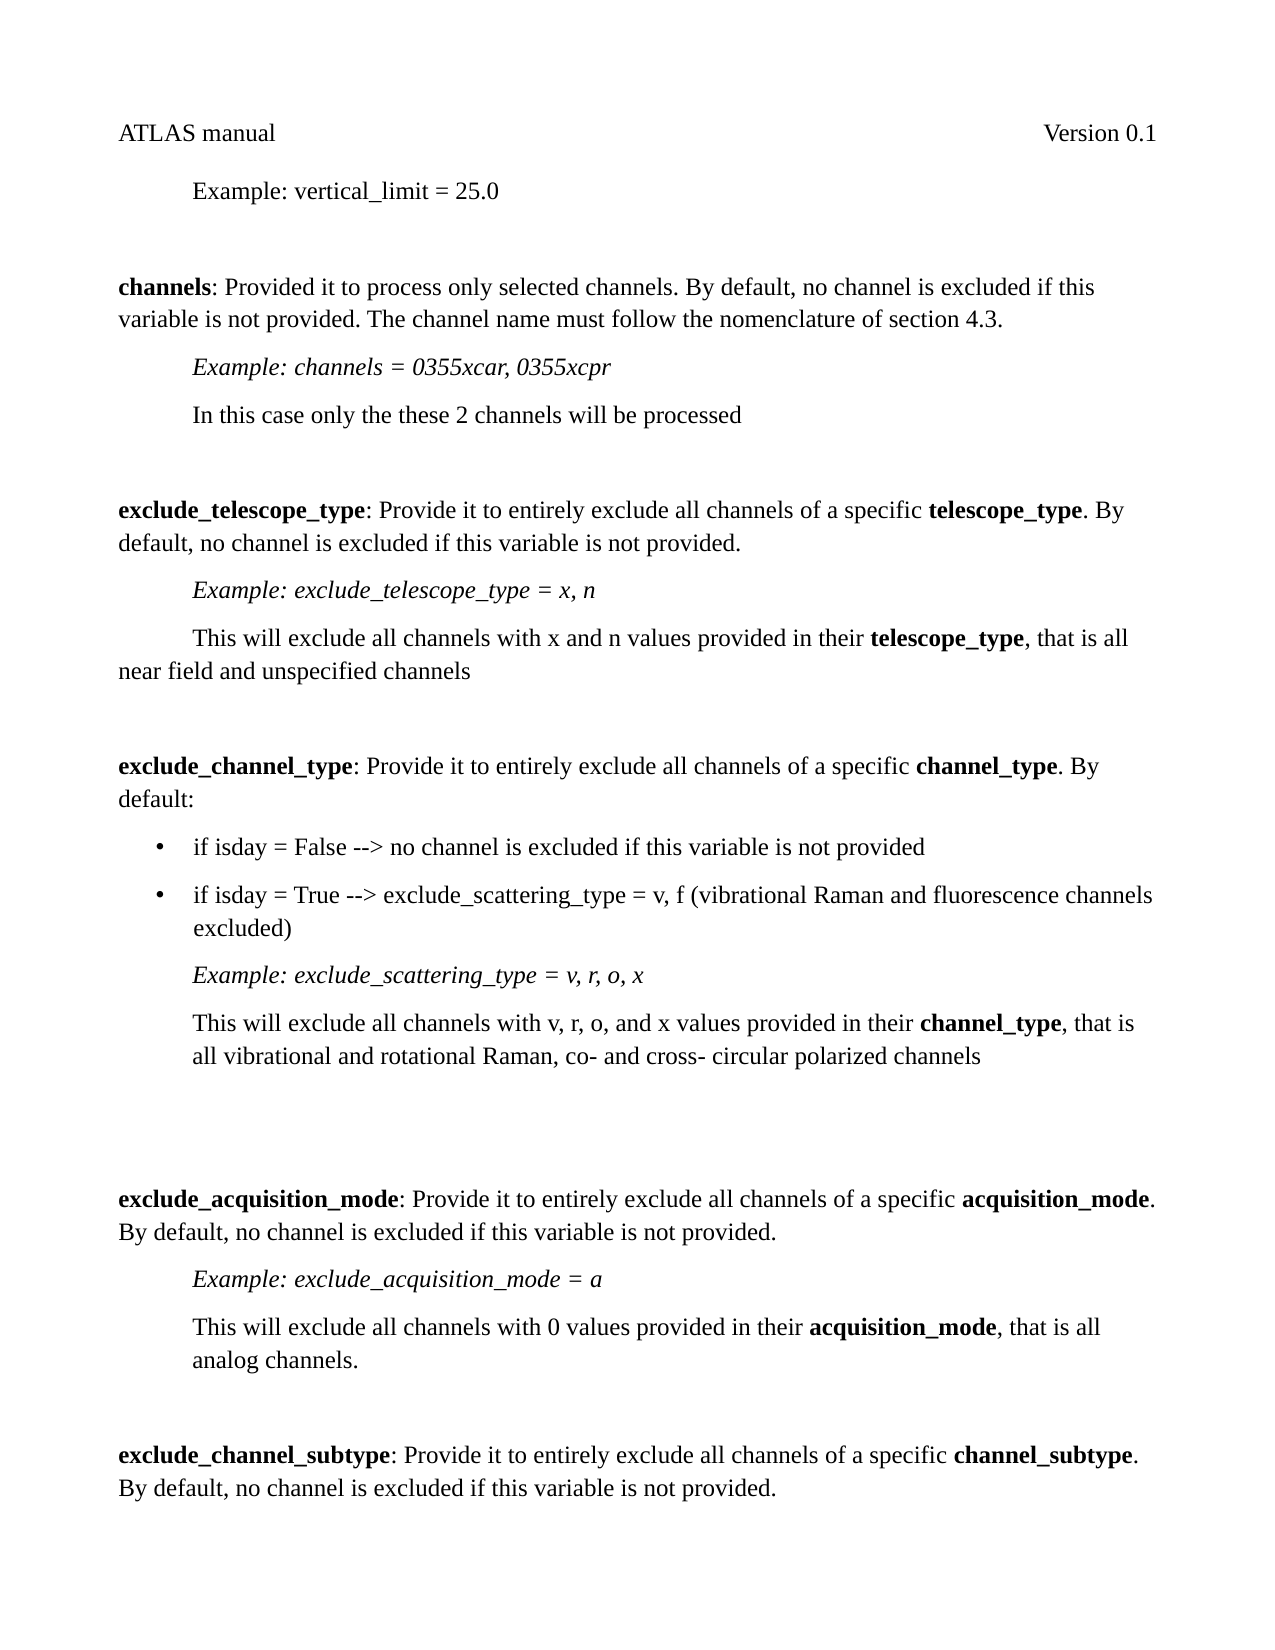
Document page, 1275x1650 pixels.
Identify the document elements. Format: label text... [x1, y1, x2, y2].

text Example: exclude_telescope_type = x, n [118, 576, 1157, 604]
list if isday = False --> no channel is excluded if this variable is not provided [156, 832, 1157, 861]
text Example: exclude_scattering_type = v, r, o, x [118, 960, 1157, 989]
text exclude_channel_subtype: Provide it to entirely exclude all channels of a specific channel_subtype. By default, no channel is excluded if this variable is not provided. [118, 1440, 1157, 1502]
text This will exclude all channels with v, r, o, and x values provided in their channel_type, that is all vibrational and rotational Raman, co- and cross- circular polarized channels [118, 1008, 1157, 1070]
text In this case only the these 2 channels will be processed [118, 400, 1157, 428]
text exclude_acquisition_mode: Provide it to entirely exclude all channels of a specific acquisition_mode. By default, no channel is excluded if this variable is not provided. [118, 1184, 1157, 1246]
list if isday = True --> exclude_scattering_type = v, f (vibrational Raman and fluorescence channels excluded) [156, 880, 1157, 941]
text Example: exclude_acquisition_mode = a [118, 1264, 1157, 1293]
text exclude_channel_type: Provide it to entirely exclude all channels of a specific channel_type. By default: [118, 751, 1157, 813]
text Example: channels = 0355xcar, 0355xcpr [118, 352, 1157, 381]
text Example: vertical_limit = 25.0 [118, 176, 1157, 205]
text channels: Provided it to process only selected channels. By default, no channel is excluded if this variable is not provided. The channel name must follow the nomenclature of section 4.3. [118, 272, 1157, 333]
text This will exclude all channels with 0 values provided in their acquisition_mode, that is all analog channels. [118, 1312, 1157, 1374]
text This will exclude all channels with x and n values provided in their telescope_type, that is all near field and unspecified channels [118, 623, 1157, 685]
text exclude_telescope_type: Provide it to entirely exclude all channels of a specific telescope_type. By default, no channel is excluded if this variable is not provided. [118, 495, 1157, 557]
